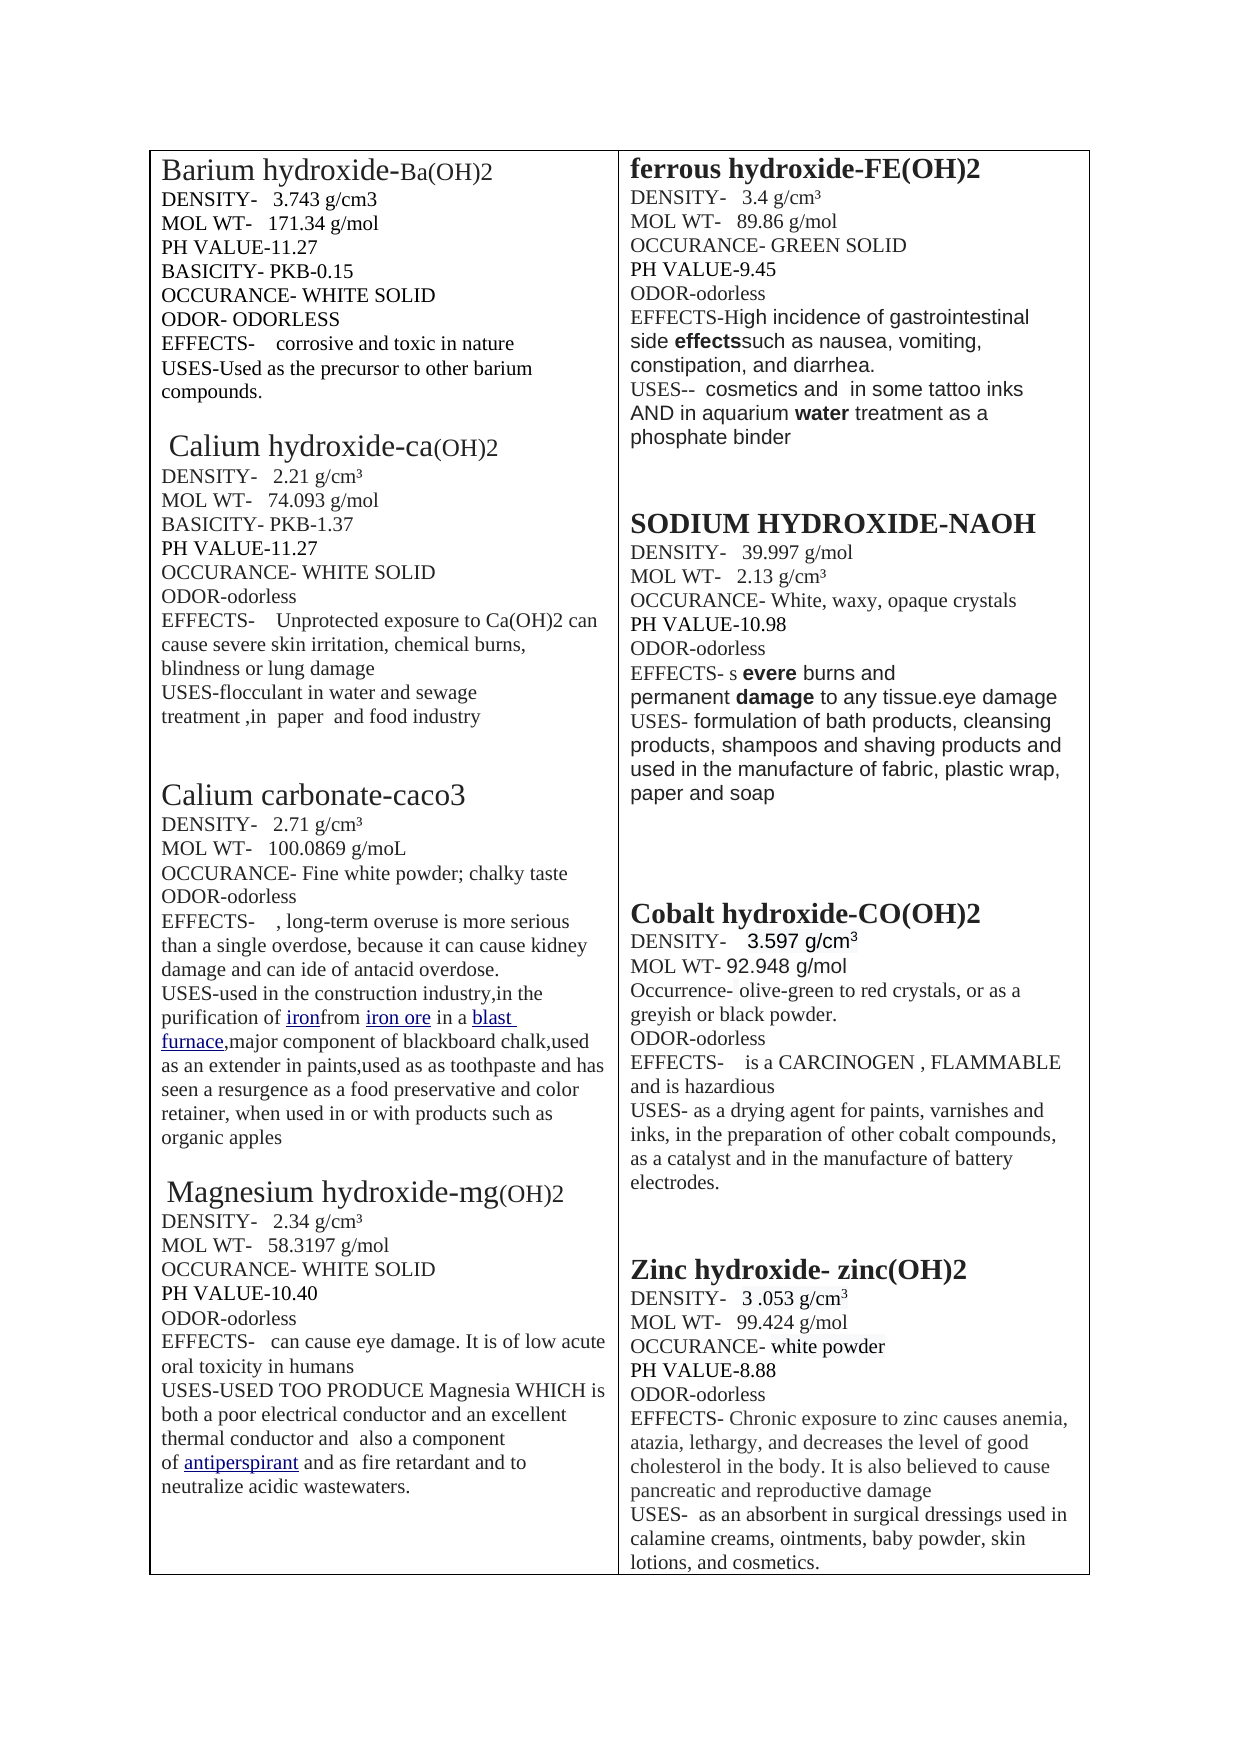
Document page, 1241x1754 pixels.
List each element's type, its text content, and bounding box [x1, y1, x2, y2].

table_header Barium hydroxide-Ba(OH)2 DENSITY- 3.743 g/cm3 MOL WT- 171.34 g/mol PH VALUE-11.27 BASICITY- PKB-0.15 OCCURANCE- WHITE SOLID ODOR- ODORLESS EFFECTS- corrosive and toxic in nature USES-Used as the precursor to other barium compounds. Calium hydroxide-ca(OH)2 DENSITY- 2.21 g/cm³ MOL WT- 74.093 g/mol BASICITY- PKB-1.37 PH VALUE-11.27 OCCURANCE- WHITE SOLID ODOR-odorless EFFECTS- Unprotected exposure to Ca(OH)2 can cause severe skin irritation, chemical burns, blindness or lung damage USES-flocculant in water and sewage treatment ,in paper and food industry Calium carbonate-caco3 DENSITY- 2.71 g/cm³ MOL WT- 100.0869 g/moL OCCURANCE- Fine white powder; chalky taste ODOR-odorless EFFECTS- , long-term overuse is more serious than a single overdose, because it can cause kidney damage and can ide of antacid overdose. USES-used in the construction industry,in the purification of ironfrom iron ore in a blast furnace,major component of blackboard chalk,used as an extender in paints,used as as toothpaste and has seen a resurgence as a food preservative and color retainer, when used in or with products such as organic apples Magnesium hydroxide-mg(OH)2 DENSITY- 2.34 g/cm³ MOL WT- 58.3197 g/mol OCCURANCE- WHITE SOLID PH VALUE-10.40 ODOR-odorless EFFECTS- can cause eye damage. It is of low acute oral toxicity in humans USES-USED TOO PRODUCE Magnesia WHICH is both a poor electrical conductor and an excellent thermal conductor and also a component of antiperspirant and as fire retardant and to neutralize acidic wastewaters. [151, 151, 618, 1574]
table_header ferrous hydroxide-FE(OH)2 DENSITY- 3.4 g/cm³ MOL WT- 89.86 g/mol OCCURANCE- GREEN SOLID PH VALUE-9.45 ODOR-odorless EFFECTS-High incidence of gastrointestinal side effectssuch as nausea, vomiting, constipation, and diarrhea. USES-- cosmetics and in some tattoo inks AND in aquarium water treatment as a phosphate binder SODIUM HYDROXIDE-NAOH DENSITY- 39.997 g/mol MOL WT- 2.13 g/cm³ OCCURANCE- White, waxy, opaque crystals PH VALUE-10.98 ODOR-odorless EFFECTS- s evere burns and permanent damage to any tissue.eye damage USES- formulation of bath products, cleansing products, shampoos and shaving products and used in the manufacture of fabric, plastic wrap, paper and soap Cobalt hydroxide-CO(OH)2 DENSITY- 3.597 g/cm3 MOL WT- 92.948 g/mol Occurrence- olive-green to red crystals, or as a greyish or black powder. ODOR-odorless EFFECTS- is a CARCINOGEN , FLAMMABLE and is hazardious USES- as a drying agent for paints, varnishes and inks, in the preparation of other cobalt compounds, as a catalyst and in the manufacture of battery electrodes. Zinc hydroxide- zinc(OH)2 DENSITY- 3 .053 g/cm3 MOL WT- 99.424 g/mol OCCURANCE- white powder PH VALUE-8.88 ODOR-odorless EFFECTS- Chronic exposure to zinc causes anemia, atazia, lethargy, and decreases the level of good cholesterol in the body. It is also believed to cause pancreatic and reproductive damage USES- as an absorbent in surgical dressings used in calamine creams, ointments, baby powder, skin lotions, and cosmetics. [619, 151, 1089, 1574]
